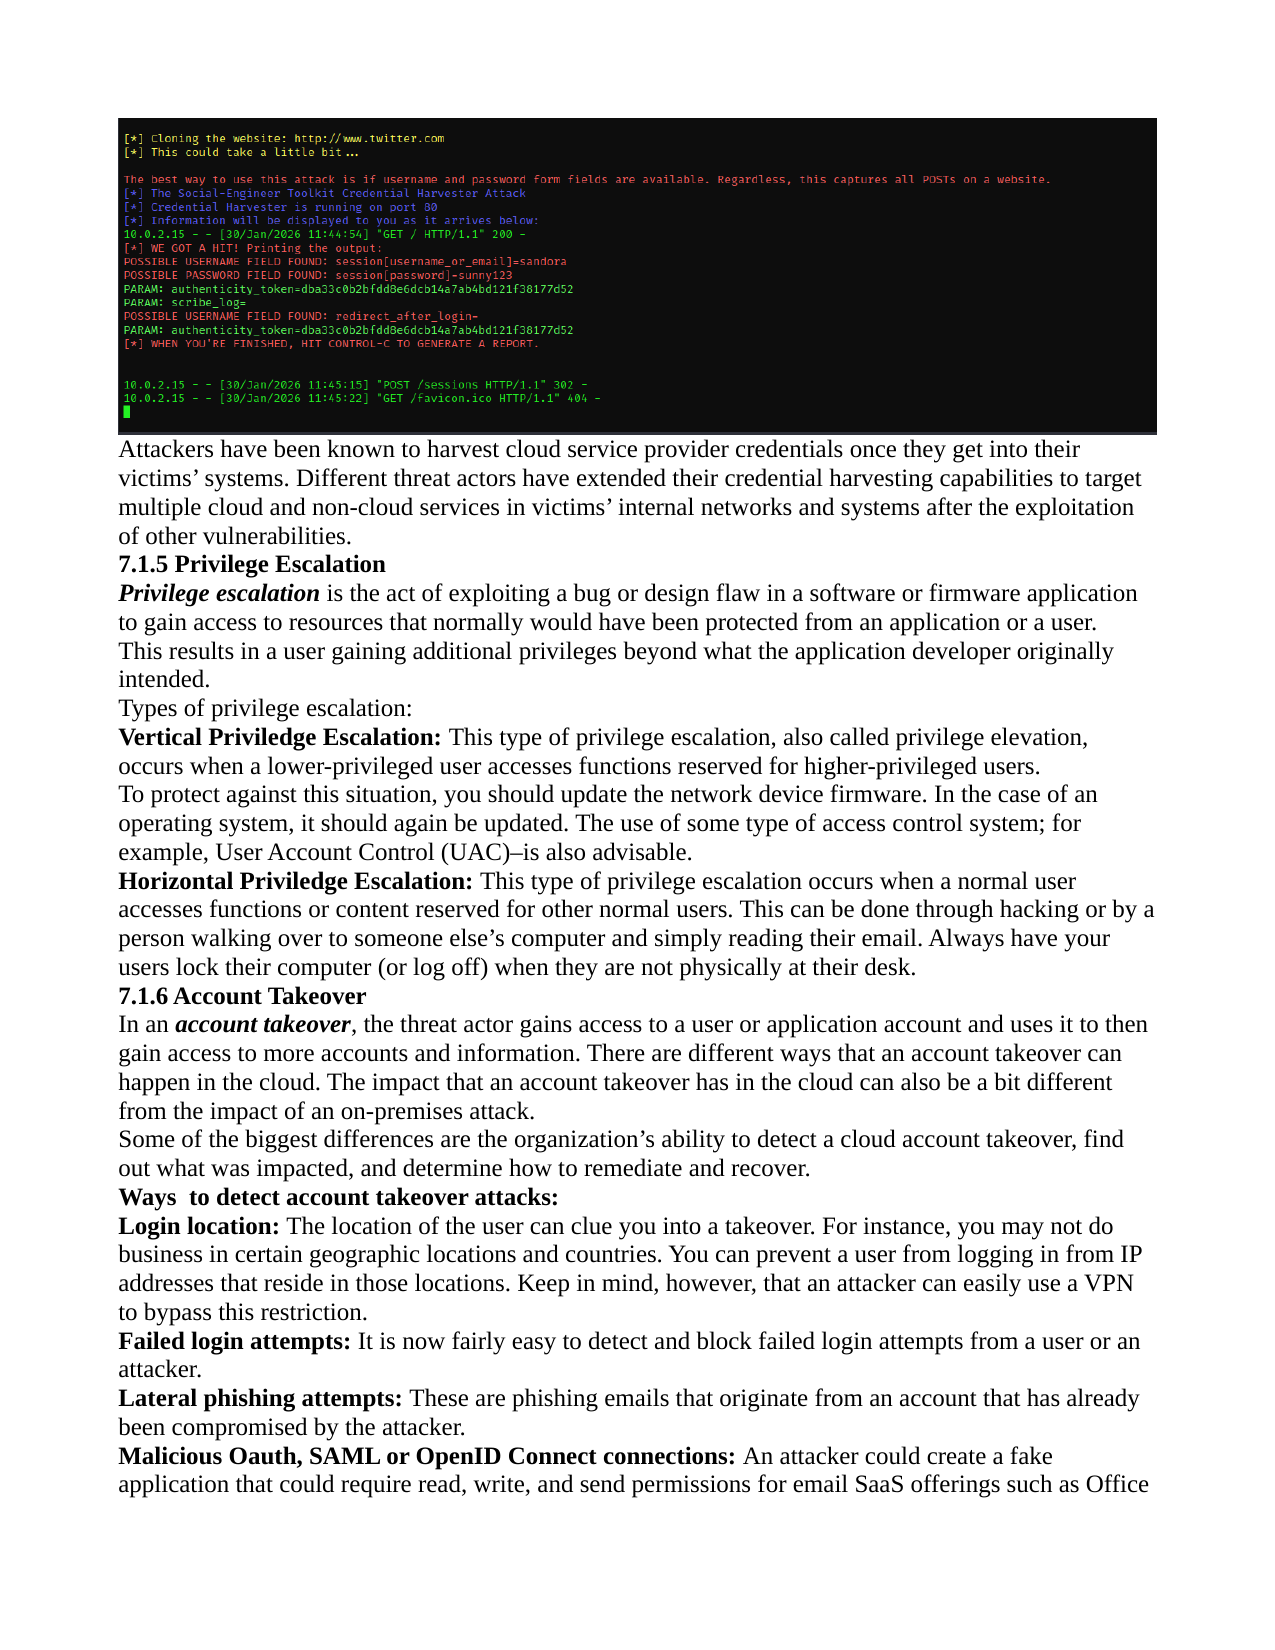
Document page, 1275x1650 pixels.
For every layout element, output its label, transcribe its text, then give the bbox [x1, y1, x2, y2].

text Horizontal Priviledge Escalation: This type of privilege escalation occurs when a normal user accesses functions or content reserved for other normal users. This can be done through hacking or by a person walking over to someone else’s computer and simply reading their email. Always have your users lock their computer (or log off) when they are not physically at their desk. [118, 866, 1157, 981]
text Attackers have been known to harvest cloud service provider credentials once they get into their victims’ systems. Different threat actors have extended their credential harvesting capabilities to target multiple cloud and non-cloud services in victims’ internal networks and systems after the exploitation of other vulnerabilities. [118, 435, 1157, 549]
text Some of the biggest differences are the organization’s ability to detect a cloud account takeover, find out what was impacted, and determine how to remediate and recover. [118, 1124, 1157, 1182]
text To protect against this situation, you should update the network device firmware. In the case of an operating system, it should again be updated. The use of some type of access control system; for example, User Account Control (UAC)–is also advisable. [118, 779, 1157, 866]
text Vertical Priviledge Escalation: This type of privilege escalation, also called privilege elevation, occurs when a lower-privileged user accesses functions reserved for higher-privileged users. [118, 722, 1157, 779]
text Malicious Oauth, SAML or OpenID Connect connections: An attacker could create a fake application that could require read, write, and send permissions for email SaaS offerings such as Office [118, 1441, 1157, 1498]
text In an account takeover, the threat actor gains access to a user or application account and uses it to then gain access to more accounts and information. There are different ways that an account takeover can happen in the cloud. The impact that an account takeover has in the cloud can also be a bit different from the impact of an on-premises attack. [118, 1009, 1157, 1124]
picture [118, 118, 1157, 435]
text Privilege escalation is the act of exploiting a bug or design flaw in a software or firmware application to gain access to resources that normally would have been protected from an application or a user. [118, 578, 1157, 636]
text 7.1.6 Account Takeover [118, 981, 1157, 1009]
text This results in a user gaining additional privileges beyond what the application developer originally intended. [118, 636, 1157, 693]
text Types of privilege escalation: [118, 693, 1157, 722]
text Failed login attempts: It is now fairly easy to detect and block failed login attempts from a user or an attacker. [118, 1326, 1157, 1383]
text 7.1.5 Privilege Escalation [118, 549, 1157, 578]
text Ways to detect account takeover attacks: [118, 1182, 1157, 1211]
text Login location: The location of the user can clue you into a takeover. For instance, you may not do business in certain geographic locations and countries. You can prevent a user from logging in from IP addresses that reside in those locations. Keep in mind, however, that an attacker can easily use a VPN to bypass this restriction. [118, 1211, 1157, 1326]
text Lateral phishing attempts: These are phishing emails that originate from an account that has already been compromised by the attacker. [118, 1383, 1157, 1441]
